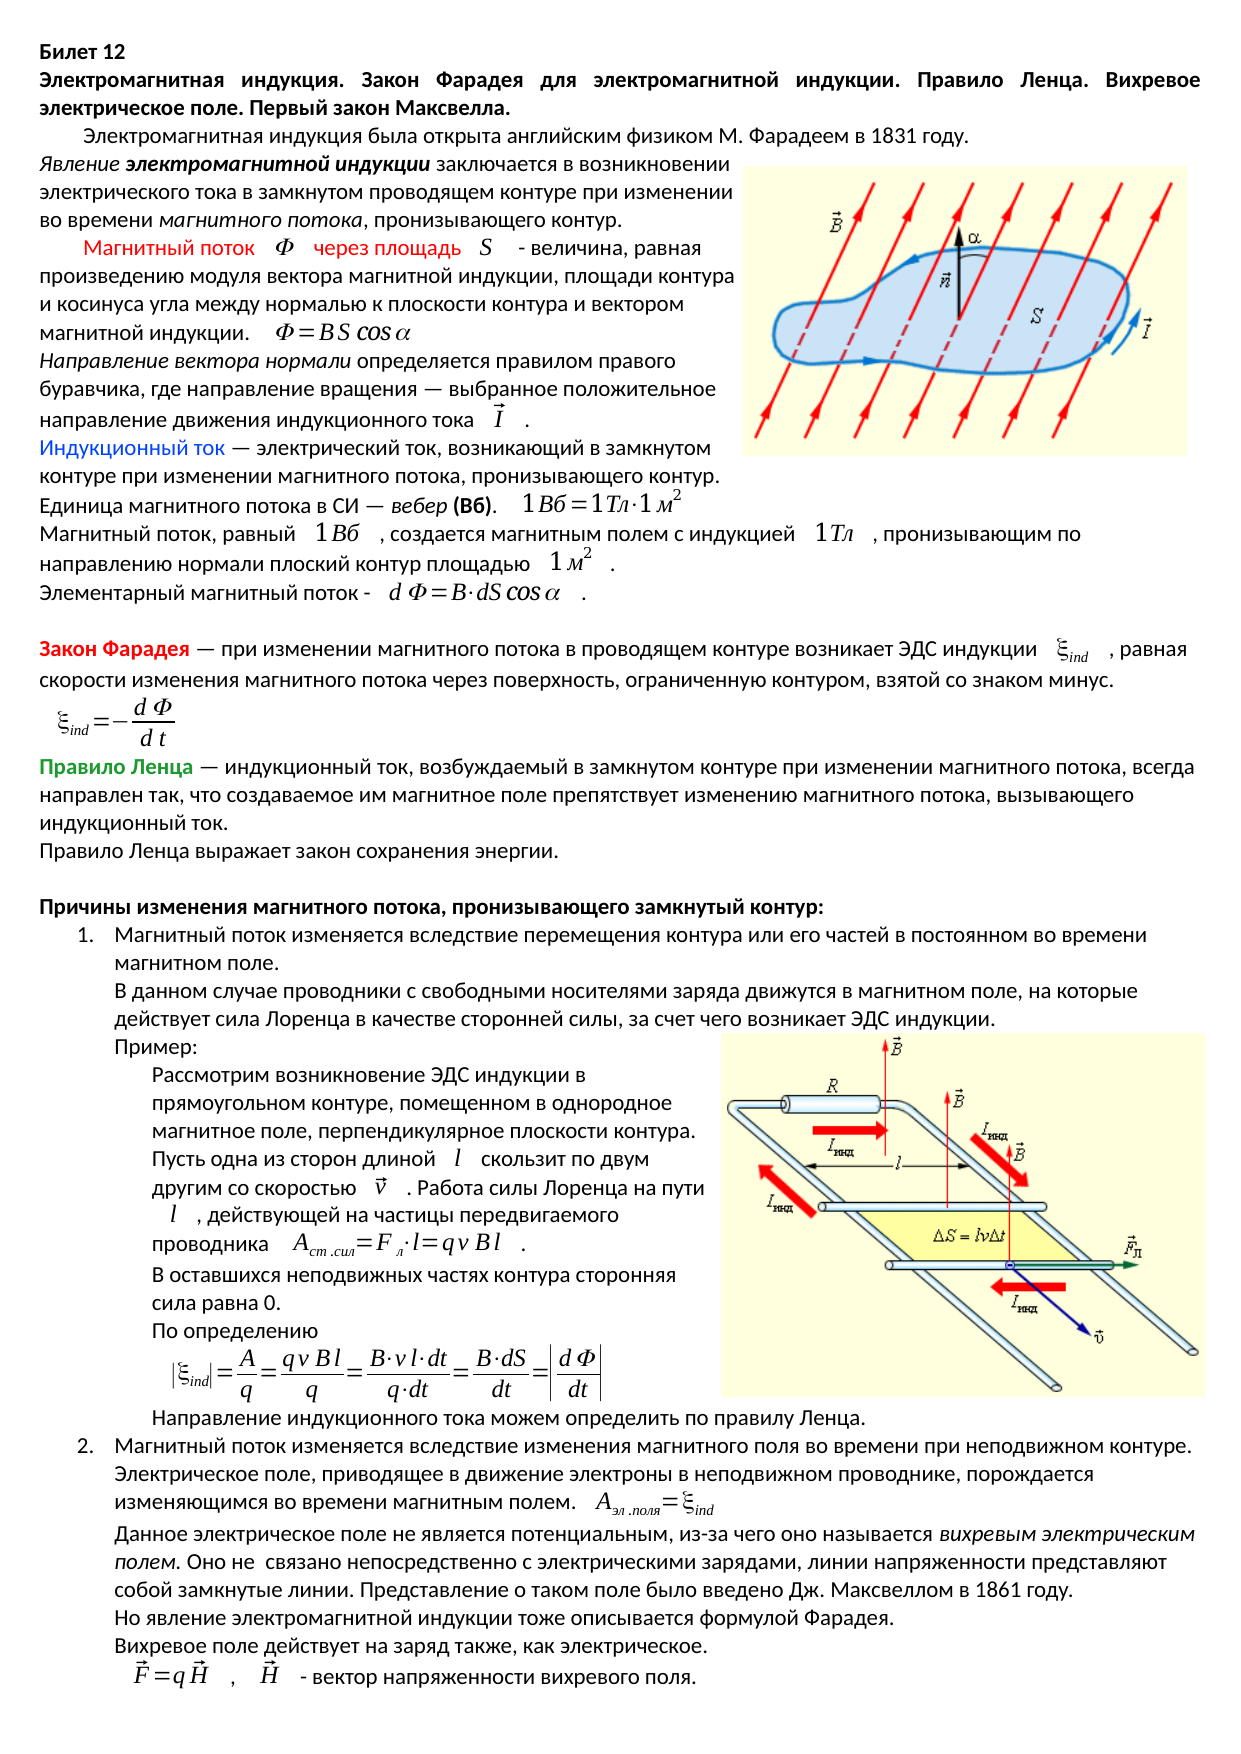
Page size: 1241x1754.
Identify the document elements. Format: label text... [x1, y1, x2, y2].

text Магнитный потокчерез площадь - величина, равная произведению модуля вектора магнитной индукции, площади контура и косинуса угла между нормалью к плоскости контура и вектором магнитной индукции. [39, 233, 742, 346]
picture [742, 166, 1188, 456]
list По определению [114, 1316, 1202, 1403]
text Причины изменения магнитного потока, пронизывающего замкнутый контур: [39, 892, 1202, 920]
list Рассмотрим возникновение ЭДС индукции в прямоугольном контуре, помещенном в однородное магнитное поле, перпендикулярное плоскости контура. [114, 1061, 721, 1144]
list Магнитный поток изменяется вследствие перемещения контура или его частей в постоянном во времени магнитном поле. [77, 920, 1202, 976]
text Правило Ленца выражает закон сохранения энергии. [39, 836, 1202, 864]
text Единица магнитного потока в СИ — вебер (Вб). [39, 489, 1202, 519]
text Магнитный поток, равный, создается магнитным полем с индукцией, пронизывающим по направлению нормали плоский контур площадью. [39, 519, 1202, 577]
text Индукционный ток — электрический ток, возникающий в замкнутом контуре при изменении магнитного потока, пронизывающего контур. [39, 433, 1202, 489]
subtitle Электромагнитная индукция. Закон Фарадея для электромагнитной индукции. Правило Ленца. Вихревое электрическое поле. Первый закон Максвелла. [39, 65, 1202, 121]
list Вихревое поле действует на заряд также, как электрическое. [77, 1631, 1202, 1659]
text Направление вектора нормали определяется правилом правого буравчика, где направление вращения — выбранное положительное направление движения индукционного тока. [39, 346, 742, 433]
list В данном случае проводники с свободными носителями заряда движутся в магнитном поле, на которые действует сила Лоренца в качестве сторонней силы, за счет чего возникает ЭДС индукции. [77, 976, 1202, 1032]
list Магнитный поток изменяется вследствие изменения магнитного поля во времени при неподвижном контуре. [77, 1431, 1202, 1459]
text Явление электромагнитной индукции заключается в возникновении электрического тока в замкнутом проводящем контуре при изменении во времени магнитного потока, пронизывающего контур. [39, 149, 1202, 233]
list В оставшихся неподвижных частях контура сторонняя сила равна 0. [114, 1260, 721, 1316]
list Но явление электромагнитной индукции тоже описывается формулой Фарадея. [77, 1603, 1202, 1631]
text Правило Ленца — индукционный ток, возбуждаемый в замкнутом контуре при изменении магнитного потока, всегда направлен так, что создаваемое им магнитное поле препятствует изменению магнитного потока, вызывающего индукционный ток. [39, 752, 1202, 836]
text Закон Фарадея — при изменении магнитного потока в проводящем контуре возникает ЭДС индукции, равная скорости изменения магнитного потока через поверхность, ограниченную контуром, взятой со знаком минус. [39, 634, 1202, 752]
list , - вектор напряженности вихревого поля. [77, 1659, 1202, 1690]
list Данное электрическое поле не является потенциальным, из-за чего оно называется вихревым электрическим полем. Оно не связано непосредственно с электрическими зарядами, линии напряженности представляют собой замкнутые линии. Представление о таком поле было введено Дж. Максвеллом в 1861 году. [77, 1519, 1202, 1603]
list Электрическое поле, приводящее в движение электроны в неподвижном проводнике, порождается изменяющимся во времени магнитным полем. [77, 1459, 1202, 1519]
list Направление индукционного тока можем определить по правилу Ленца. [114, 1403, 1202, 1431]
list Пример: [77, 1032, 1202, 1061]
list Пусть одна из сторон длинойскользит по двум другим со скоростью. Работа силы Лоренца на пути, действующей на частицы передвигаемого проводника . [114, 1144, 721, 1260]
text Элементарный магнитный поток -. [39, 577, 1202, 606]
text Электромагнитная индукция была открыта английским физиком М. Фарадеем в 1831 году. [39, 121, 1202, 149]
subtitle Билет 12 [39, 37, 1202, 65]
picture [721, 1033, 1205, 1397]
